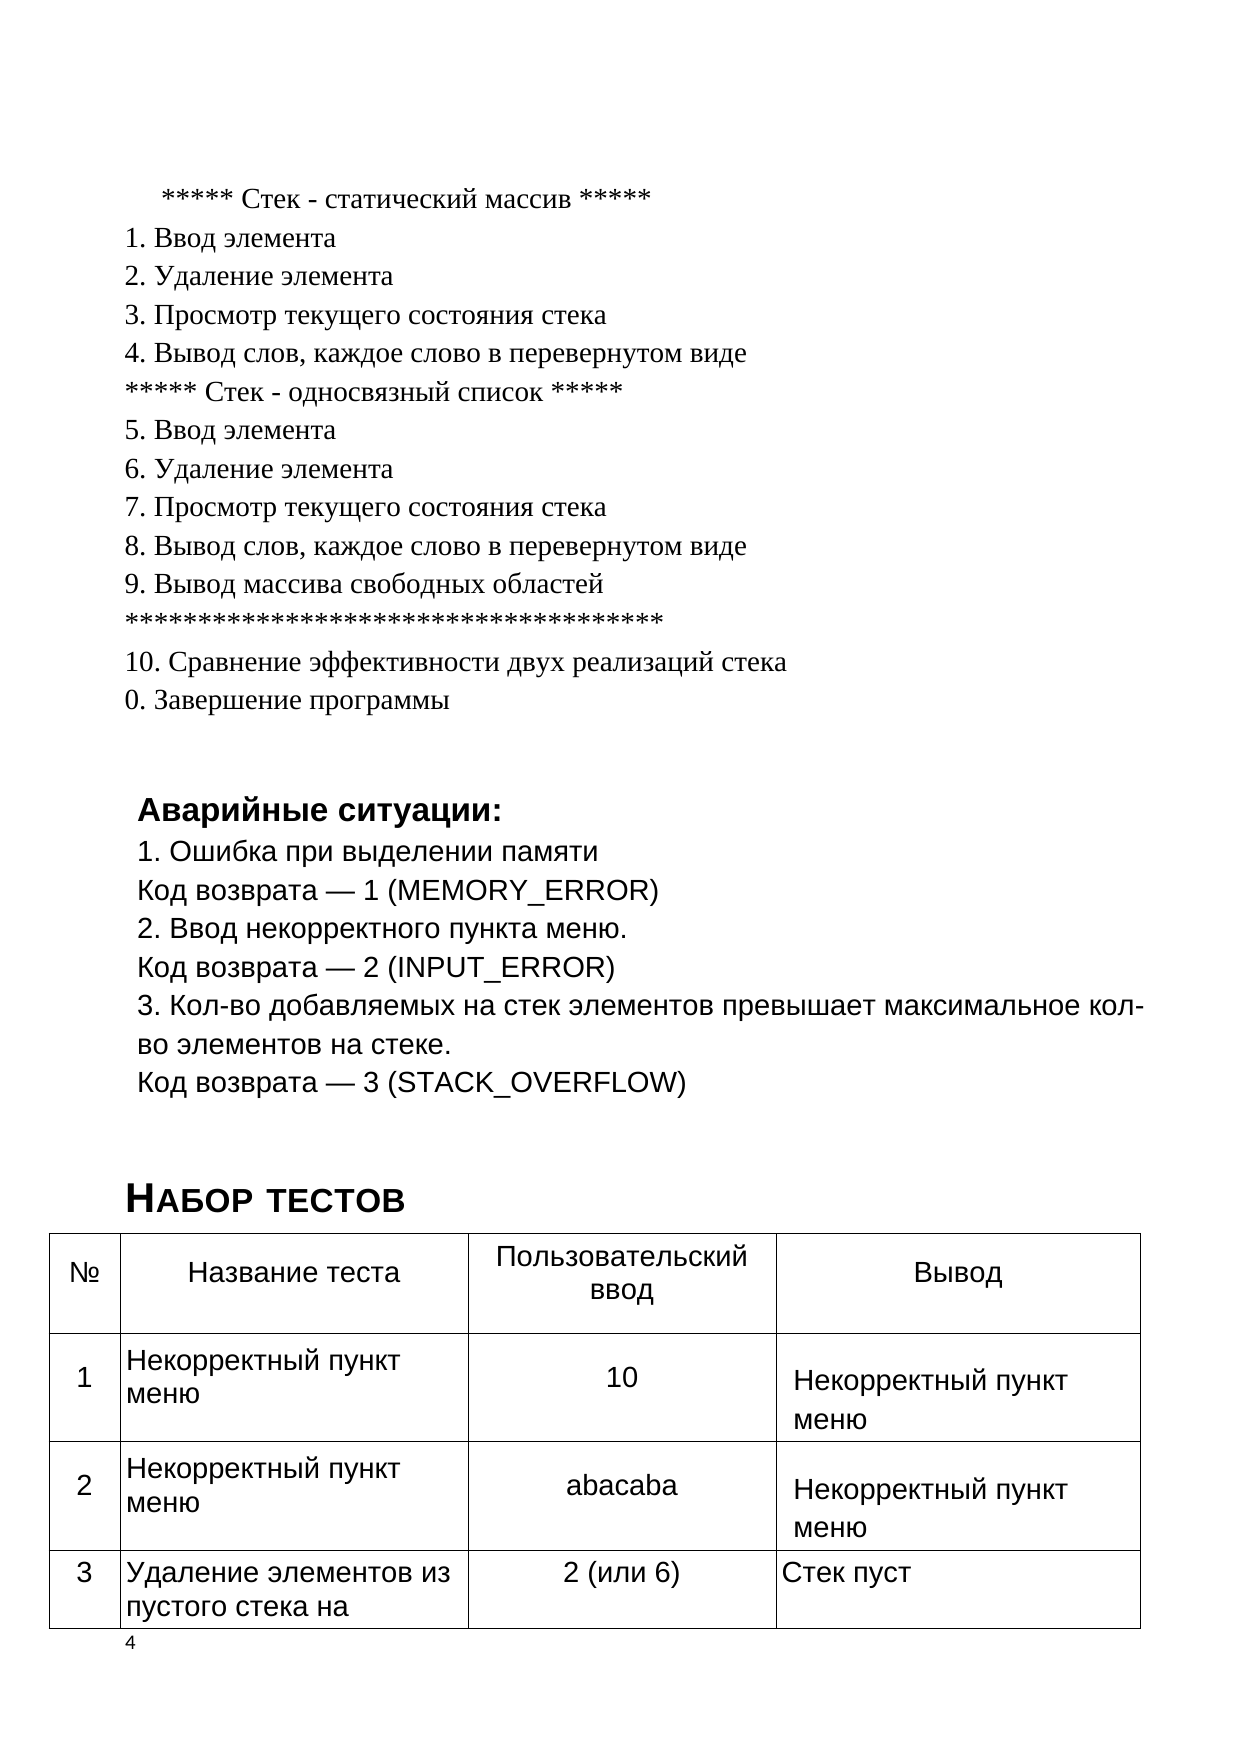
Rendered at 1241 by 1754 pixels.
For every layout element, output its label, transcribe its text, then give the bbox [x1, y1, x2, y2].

text 0. Завершение программы [66, 682, 1152, 716]
list Аварийные ситуации: [137, 790, 1152, 828]
subtitle Набор тестов [125, 1174, 1152, 1222]
text 8. Вывод слов, каждое слово в перевернутом виде [66, 528, 1152, 562]
table_cell abacaba [469, 1442, 776, 1550]
text ***** Стек - односвязный список ***** [66, 374, 1152, 407]
text 4. Вывод слов, каждое слово в перевернутом виде [66, 335, 1152, 369]
table_cell 1 [50, 1334, 120, 1441]
table_cell Некорректный пункт меню [777, 1334, 1140, 1441]
text 5. Ввод элемента [66, 412, 1152, 446]
table_header Название теста [121, 1234, 468, 1332]
table_cell Некорректный пункт меню [121, 1334, 468, 1441]
table_cell 2 (или 6) [469, 1551, 776, 1628]
table_cell Некорректный пункт меню [777, 1442, 1140, 1550]
table_cell 2 [50, 1442, 120, 1550]
table_cell Стек пуст [777, 1551, 1140, 1628]
text ************************************* [66, 605, 1152, 639]
table_header Пользовательский ввод [469, 1234, 776, 1332]
text 7. Просмотр текущего состояния стека [66, 489, 1152, 523]
list 1. Ошибка при выделении памяти [137, 834, 1152, 868]
table_cell 10 [469, 1334, 776, 1441]
list Код возврата — 3 (STACK_OVERFLOW) [137, 1065, 1152, 1099]
text 6. Удаление элемента [66, 451, 1152, 484]
table_header Вывод [777, 1234, 1140, 1332]
table_header № [50, 1234, 120, 1332]
text ***** Стек - статический массив ***** [66, 181, 1152, 215]
table_cell Удаление элементов из пустого стека на [121, 1551, 468, 1628]
list Код возврата — 2 (INPUT_ERROR) 3. Кол-во добавляемых на стек элементов превышает максимальное кол-во элементов на стеке. [137, 950, 1152, 1060]
text 2. Удаление элемента [66, 258, 1152, 292]
text 10. Сравнение эффективности двух реализаций стека [66, 644, 1152, 677]
list Код возврата — 1 (MEMORY_ERROR) 2. Ввод некорректного пункта меню. [137, 873, 1152, 945]
text 9. Вывод массива свободных областей [66, 567, 1152, 600]
table_cell Некорректный пункт меню [121, 1442, 468, 1550]
text 3. Просмотр текущего состояния стека [66, 297, 1152, 330]
table_cell 3 [50, 1551, 120, 1628]
text 1. Ввод элемента [66, 220, 1152, 253]
